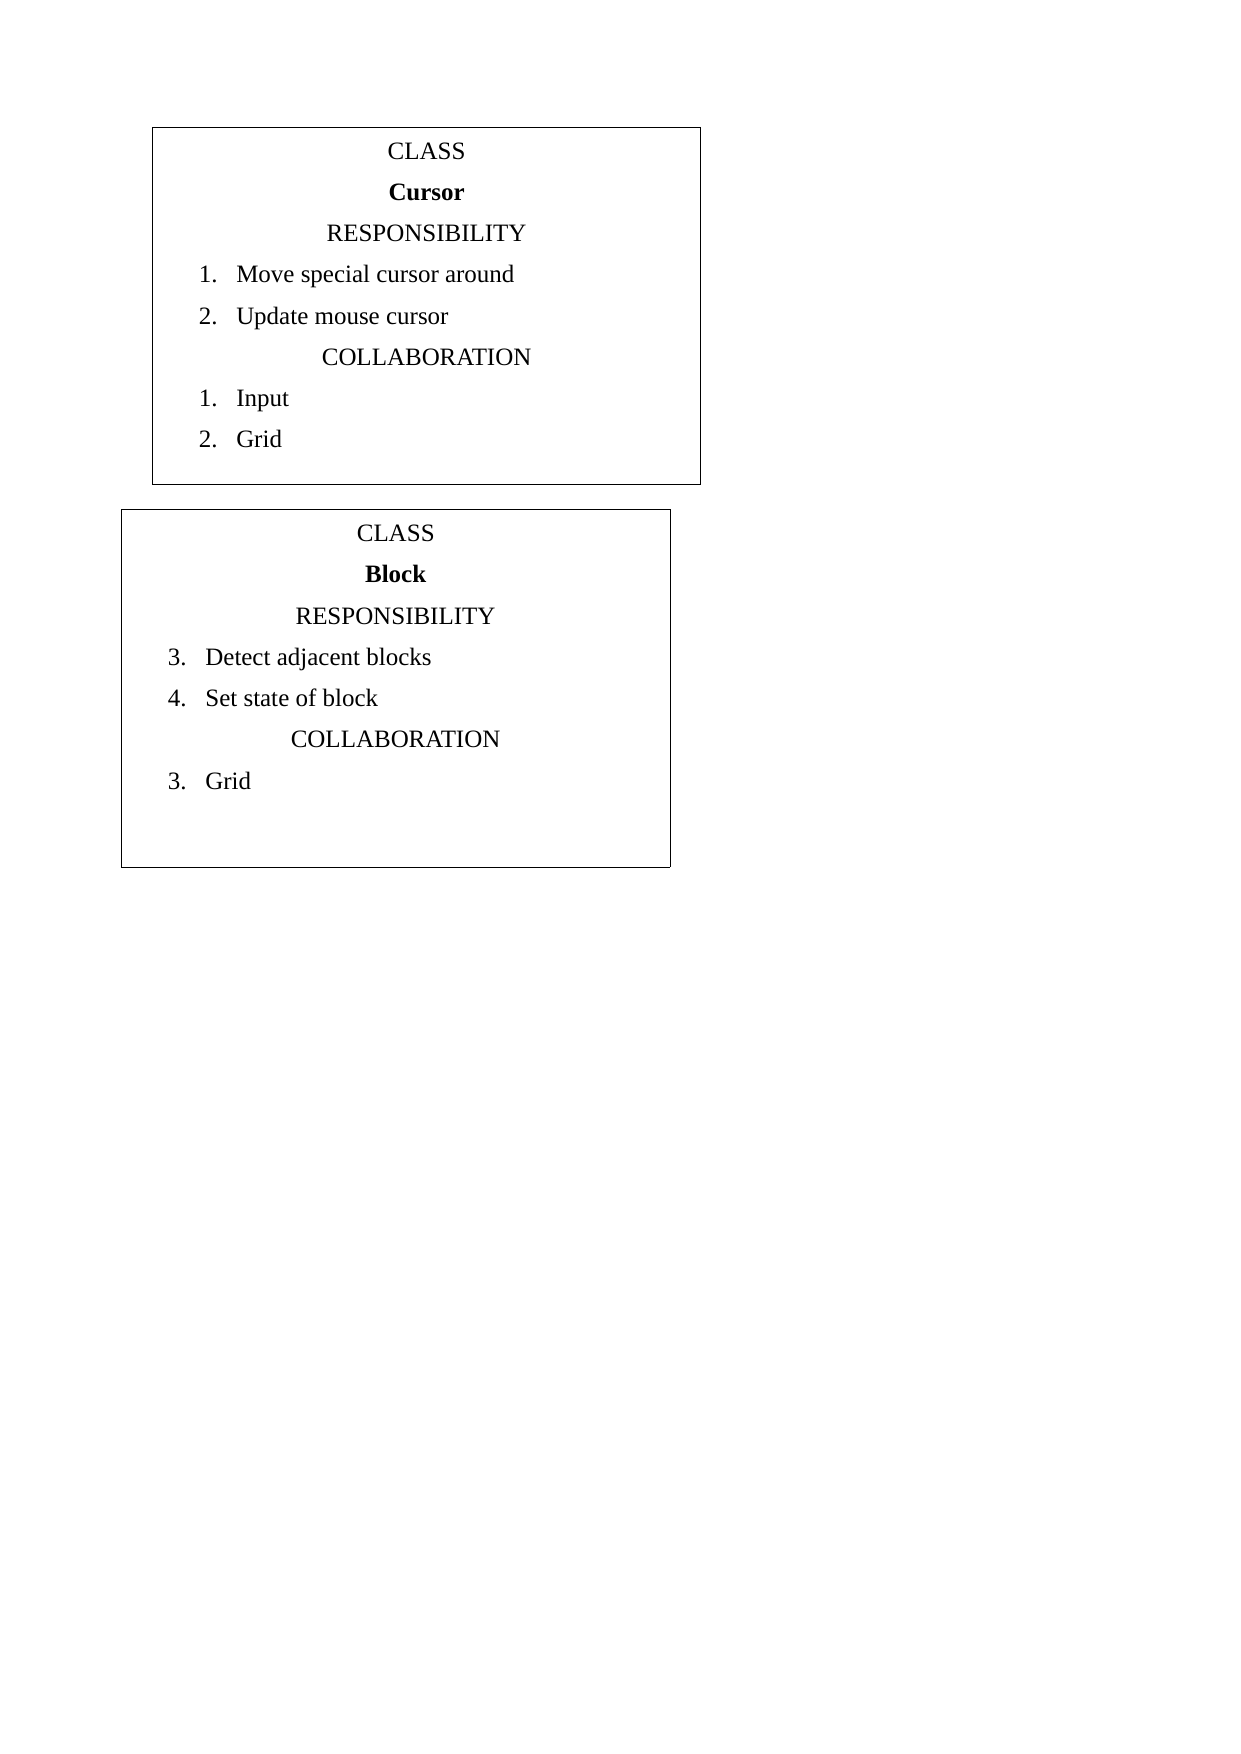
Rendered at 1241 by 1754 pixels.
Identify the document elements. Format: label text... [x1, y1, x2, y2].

text CLASS [130, 518, 661, 547]
text COLLABORATION [130, 724, 661, 753]
list Grid [168, 766, 661, 794]
text RESPONSIBILITY [130, 601, 661, 629]
list Update mouse cursor [198, 301, 692, 329]
text COLLABORATION [161, 342, 692, 371]
list Input [198, 383, 692, 412]
text Cursor [161, 177, 692, 206]
list Detect adjacent blocks [168, 642, 661, 671]
text Block [130, 559, 661, 588]
text CLASS [161, 136, 692, 164]
list Grid [198, 424, 692, 453]
list Move special cursor around [198, 259, 692, 288]
text RESPONSIBILITY [161, 218, 692, 247]
list Set state of block [168, 683, 661, 712]
